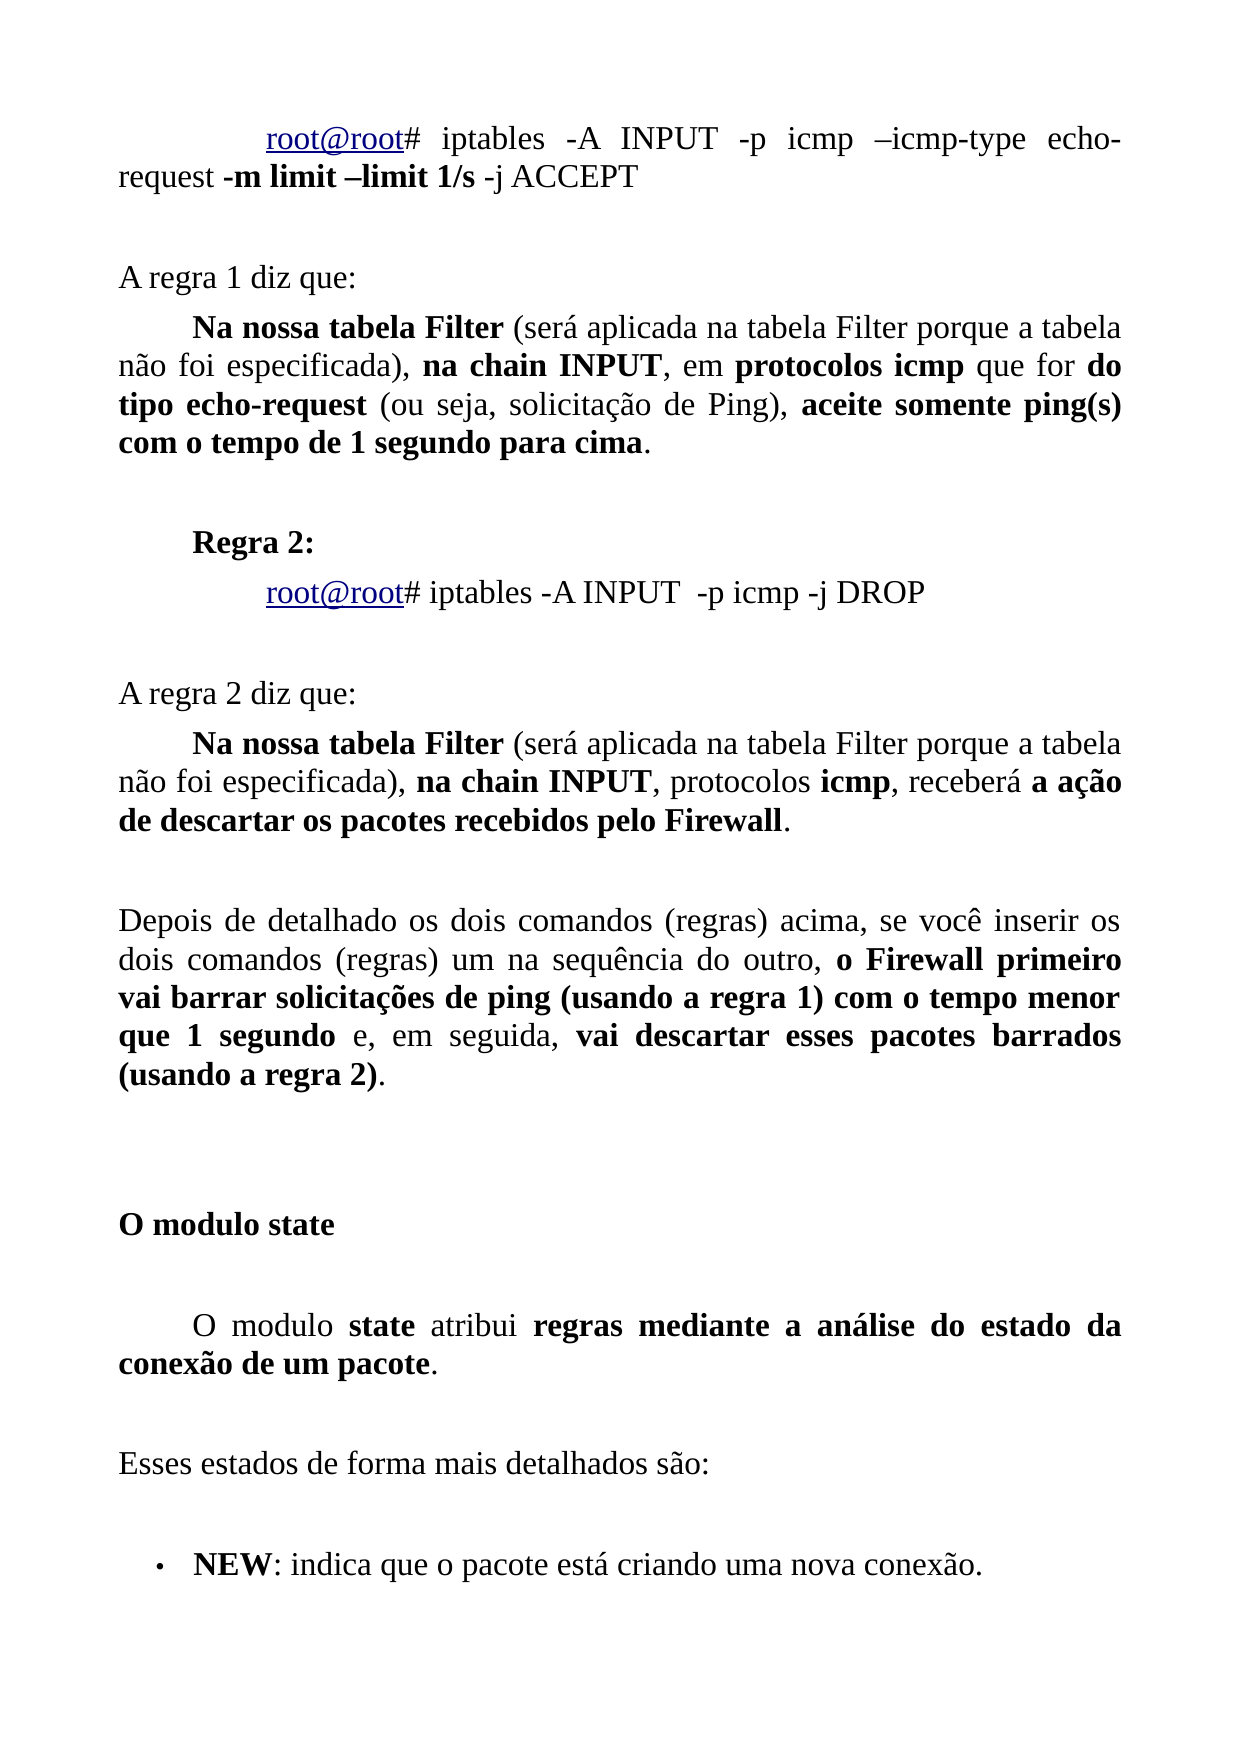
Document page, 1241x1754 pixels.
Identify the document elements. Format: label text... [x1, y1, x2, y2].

text O modulo state atribui regras mediante a análise do estado da conexão de um pacote. [118, 1305, 1122, 1381]
list NEW: indica que o pacote está criando uma nova conexão. [156, 1544, 1122, 1582]
text Na nossa tabela Filter (será aplicada na tabela Filter porque a tabela não foi especificada), na chain INPUT, protocolos icmp, receberá a ação de descartar os pacotes recebidos pelo Firewall. [118, 723, 1122, 838]
text Depois de detalhado os dois comandos (regras) acima, se você inserir os dois comandos (regras) um na sequência do outro, o Firewall primeiro vai barrar solicitações de ping (usando a regra 1) com o tempo menor que 1 segundo e, em seguida, vai descartar esses pacotes barrados (usando a regra 2). [118, 900, 1122, 1092]
text root@root# iptables -A INPUT -p icmp –icmp-type echo-request -m limit –limit 1/s -j ACCEPT [118, 118, 1122, 195]
text A regra 2 diz que: [118, 673, 1122, 711]
text Esses estados de forma mais detalhados são: [118, 1443, 1122, 1482]
text Na nossa tabela Filter (será aplicada na tabela Filter porque a tabela não foi especificada), na chain INPUT, em protocolos icmp que for do tipo echo-request (ou seja, solicitação de Ping), aceite somente ping(s) com o tempo de 1 segundo para cima. [118, 307, 1122, 460]
text O modulo state [118, 1204, 1122, 1243]
text A regra 1 diz que: [118, 257, 1122, 295]
text root@root# iptables -A INPUT -p icmp -j DROP [118, 573, 1122, 611]
text Regra 2: [118, 522, 1122, 561]
